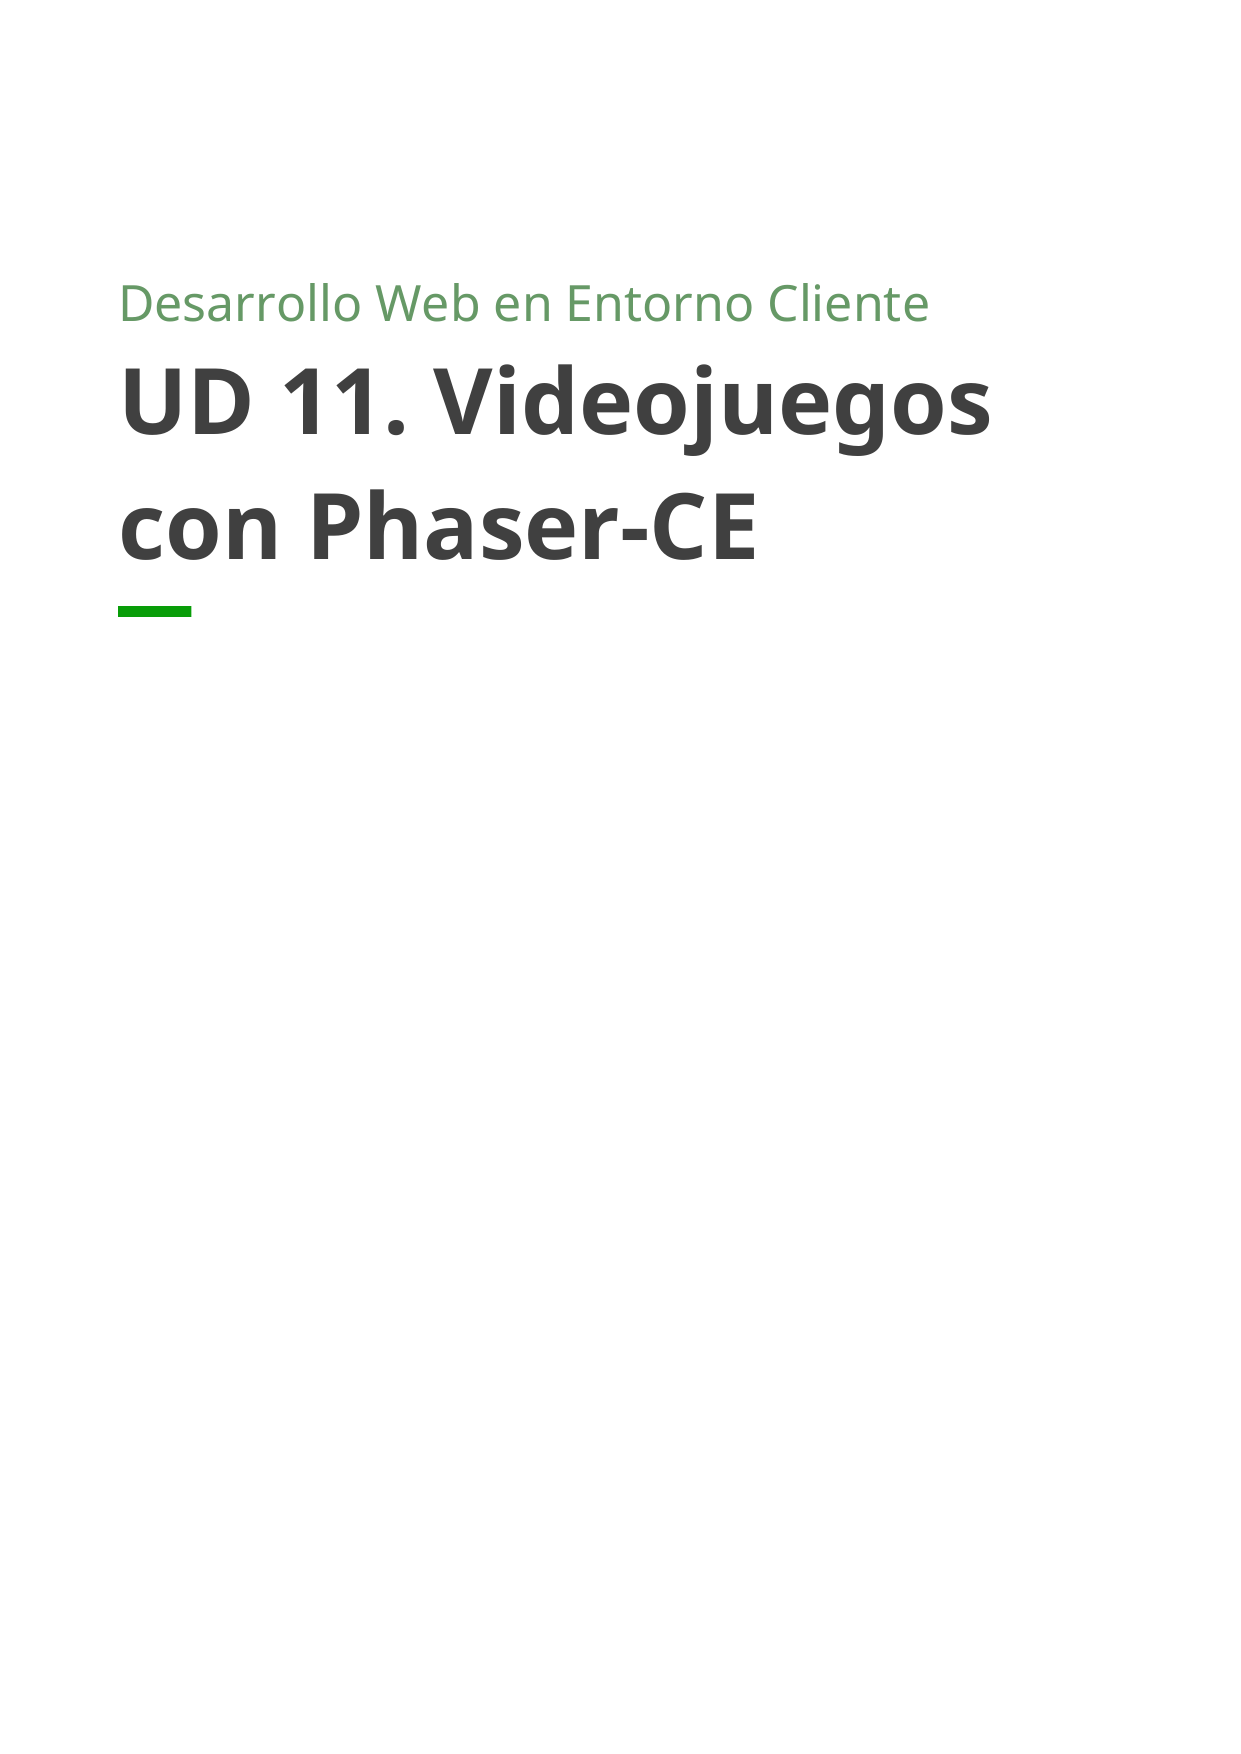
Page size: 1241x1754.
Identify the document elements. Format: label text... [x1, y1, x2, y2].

title Desarrollo Web en Entorno Cliente UD 11. Videojuegos con Phaser-CE [118, 268, 1122, 586]
picture [118, 606, 192, 617]
